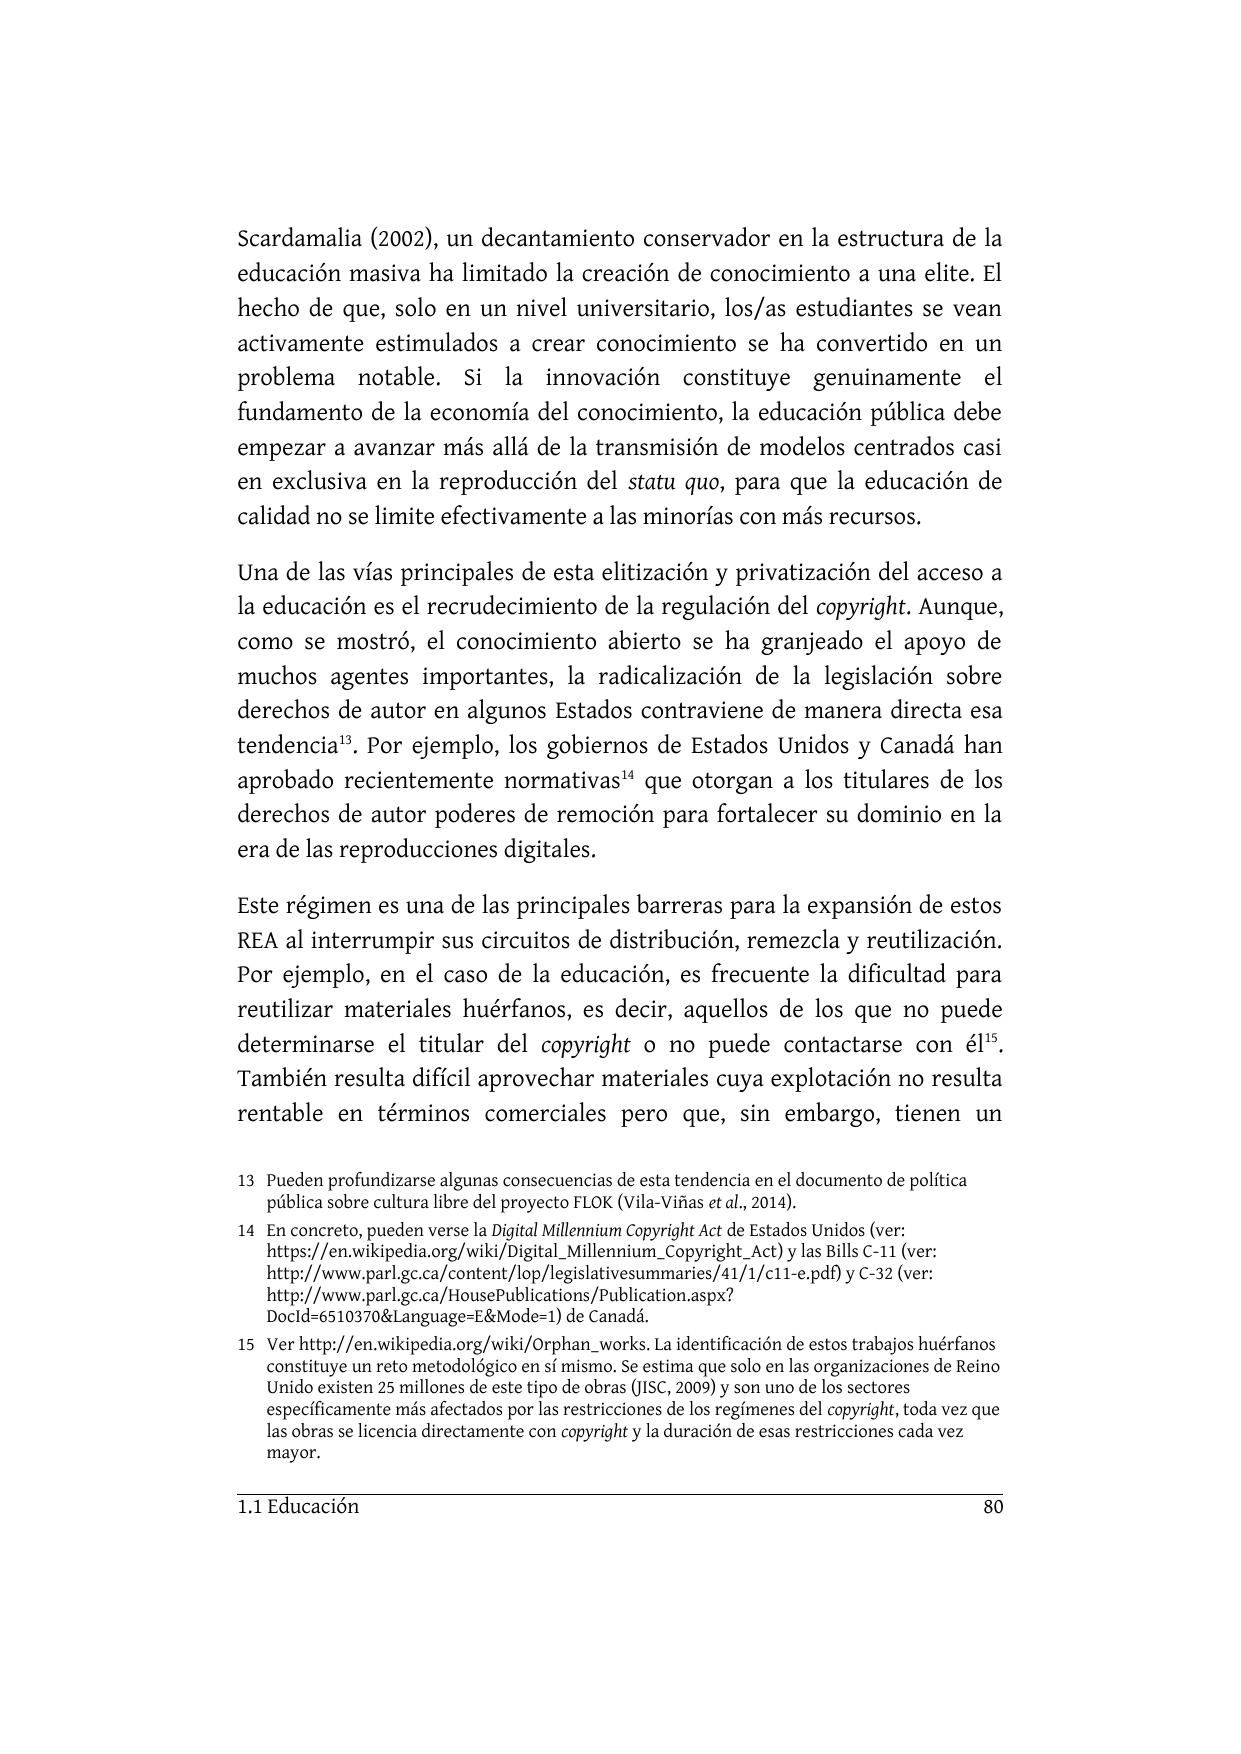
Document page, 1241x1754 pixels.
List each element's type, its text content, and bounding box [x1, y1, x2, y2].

text Pueden profundizarse algunas consecuencias de esta tendencia en el documento de política pública sobre cultura libre del proyecto FLOK (Vila-Viñas et al., 2014). [237, 1170, 1003, 1213]
text Scardamalia (2002), un decantamiento conservador en la estructura de la educación masiva ha limitado la creación de conocimiento a una elite. El hecho de que, solo en un nivel universitario, los/as estudiantes se vean activamente estimulados a crear conocimiento se ha convertido en un problema notable. Si la innovación constituye genuinamente el fundamento de la economía del conocimiento, la educación pública debe empezar a avanzar más allá de la transmisión de modelos centrados casi en exclusiva en la reproducción del statu quo, para que la educación de calidad no se limite efectivamente a las minorías con más recursos. [237, 225, 1003, 531]
text Este régimen es una de las principales barreras para la expansión de estos REA al interrumpir sus circuitos de distribución, remezcla y reutilización. Por ejemplo, en el caso de la educación, es frecuente la dificultad para reutilizar materiales huérfanos, es decir, aquellos de los que no puede determinarse el titular del copyright o no puede contactarse con él. También resulta difícil aprovechar materiales cuya explotación no resulta rentable en términos comerciales pero que, sin embargo, tienen un [237, 891, 1003, 1128]
text Una de las vías principales de esta elitización y privatización del acceso a la educación es el recrudecimiento de la regulación del copyright. Aunque, como se mostró, el conocimiento abierto se ha granjeado el apoyo de muchos agentes importantes, la radicalización de la legislación sobre derechos de autor en algunos Estados contraviene de manera directa esa tendencia. Por ejemplo, los gobiernos de Estados Unidos y Canadá han aprobado recientemente normativas que otorgan a los titulares de los derechos de autor poderes de remoción para fortalecer su dominio en la era de las reproducciones digitales. [237, 558, 1003, 865]
text Ver http://en.wikipedia.org/wiki/Orphan_works. La identificación de estos trabajos huérfanos constituye un reto metodológico en sí mismo. Se estima que solo en las organizaciones de Reino Unido existen 25 millones de este tipo de obras (JISC, 2009) y son uno de los sectores específicamente más afectados por las restricciones de los regímenes del copyright, toda vez que las obras se licencia directamente con copyright y la duración de esas restricciones cada vez mayor. [237, 1334, 1003, 1464]
text En concreto, pueden verse la Digital Millennium Copyright Act de Estados Unidos (ver: https://en.wikipedia.org/wiki/Digital_Millennium_Copyright_Act) y las Bills C-11 (ver: http://www.parl.gc.ca/content/lop/legislativesummaries/41/1/c11-e.pdf) y C-32 (ver: http://www.parl.gc.ca/HousePublications/Publication.aspx?DocId=6510370&Language=E&Mode=1) de Canadá. [237, 1219, 1003, 1328]
